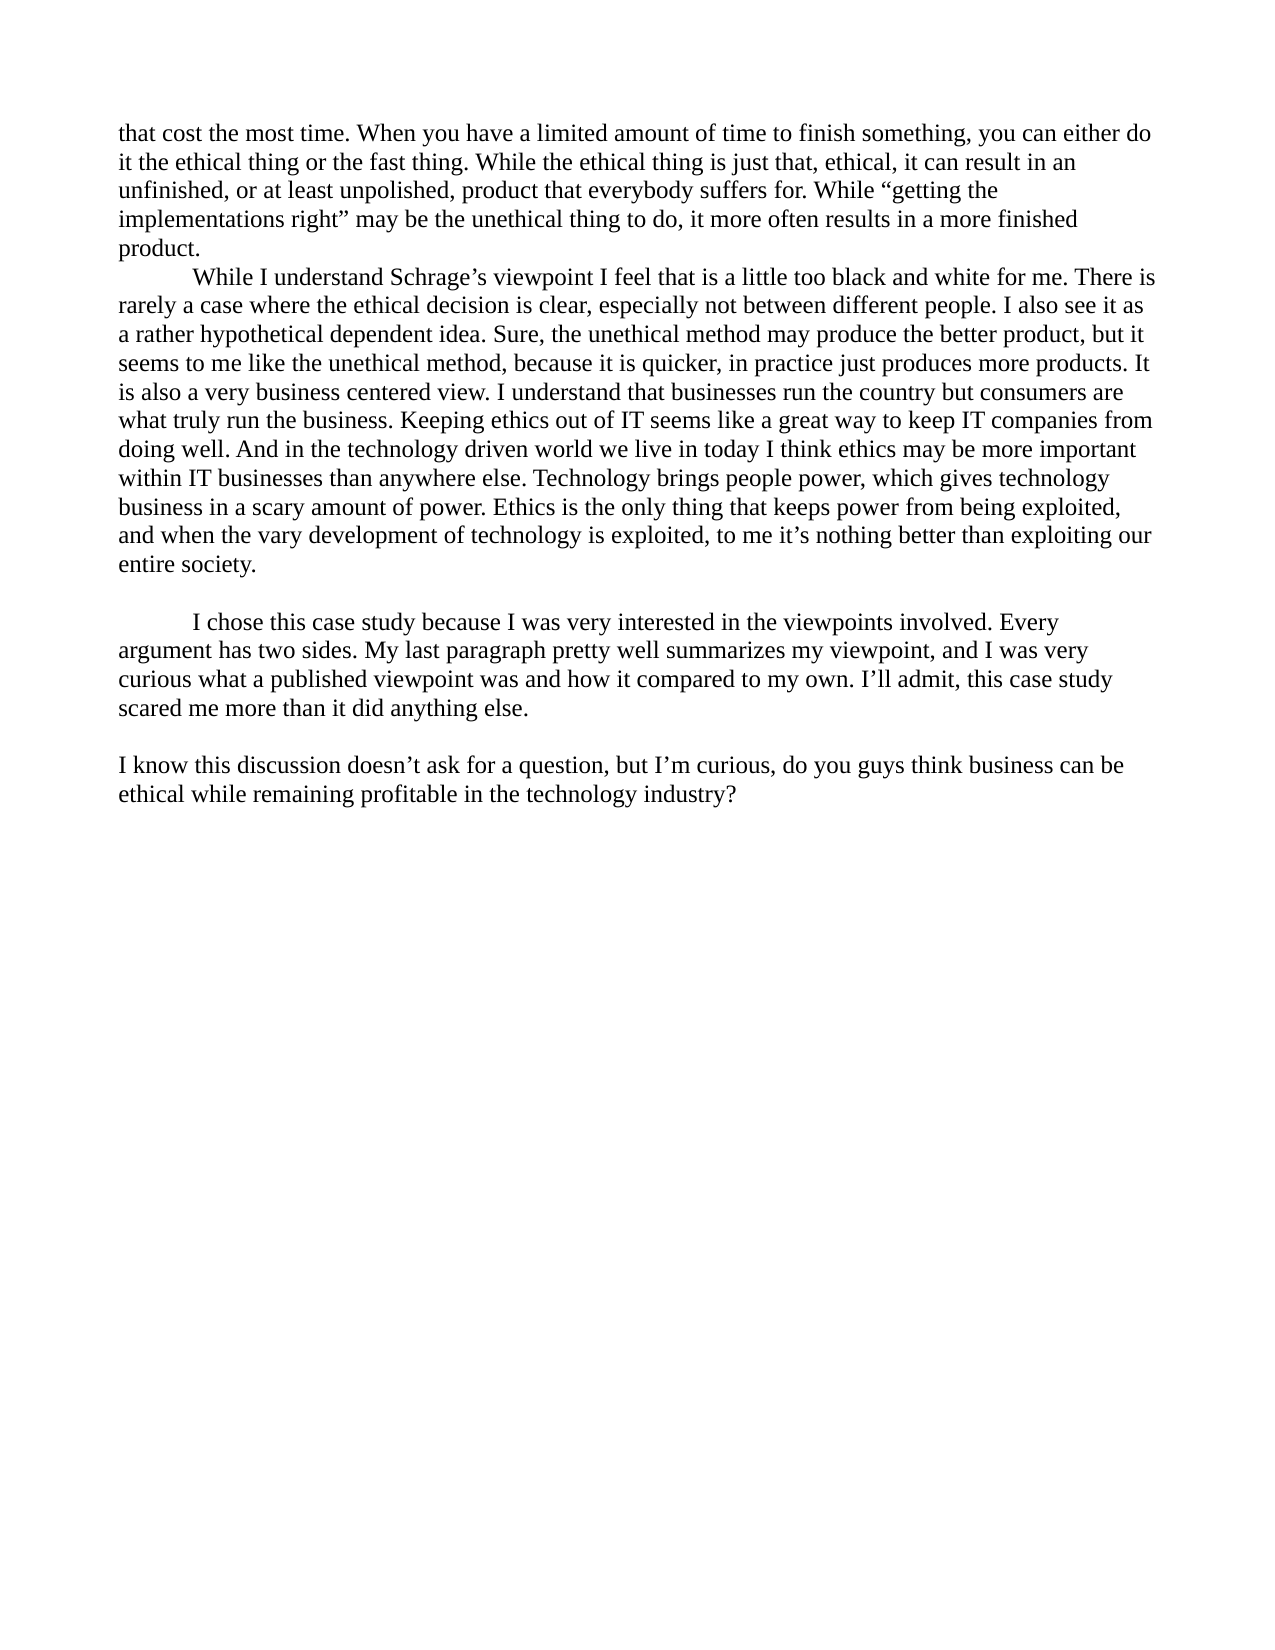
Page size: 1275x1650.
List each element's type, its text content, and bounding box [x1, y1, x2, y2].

text that cost the most time. When you have a limited amount of time to finish something, you can either do it the ethical thing or the fast thing. While the ethical thing is just that, ethical, it can result in an unfinished, or at least unpolished, product that everybody suffers for. While “getting the implementations right” may be the unethical thing to do, it more often results in a more finished product. [118, 118, 1157, 262]
text I know this discussion doesn’t ask for a question, but I’m curious, do you guys think business can be ethical while remaining profitable in the technology industry? [118, 751, 1157, 808]
text I chose this case study because I was very interested in the viewpoints involved. Every argument has two sides. My last paragraph pretty well summarizes my viewpoint, and I was very curious what a published viewpoint was and how it compared to my own. I’ll admit, this case study scared me more than it did anything else. [118, 607, 1157, 722]
text While I understand Schrage’s viewpoint I feel that is a little too black and white for me. There is rarely a case where the ethical decision is clear, especially not between different people. I also see it as a rather hypothetical dependent idea. Sure, the unethical method may produce the better product, but it seems to me like the unethical method, because it is quicker, in practice just produces more products. It is also a very business centered view. I understand that businesses run the country but consumers are what truly run the business. Keeping ethics out of IT seems like a great way to keep IT companies from doing well. And in the technology driven world we live in today I think ethics may be more important within IT businesses than anywhere else. Technology brings people power, which gives technology business in a scary amount of power. Ethics is the only thing that keeps power from being exploited, and when the vary development of technology is exploited, to me it’s nothing better than exploiting our entire society. [118, 262, 1157, 578]
